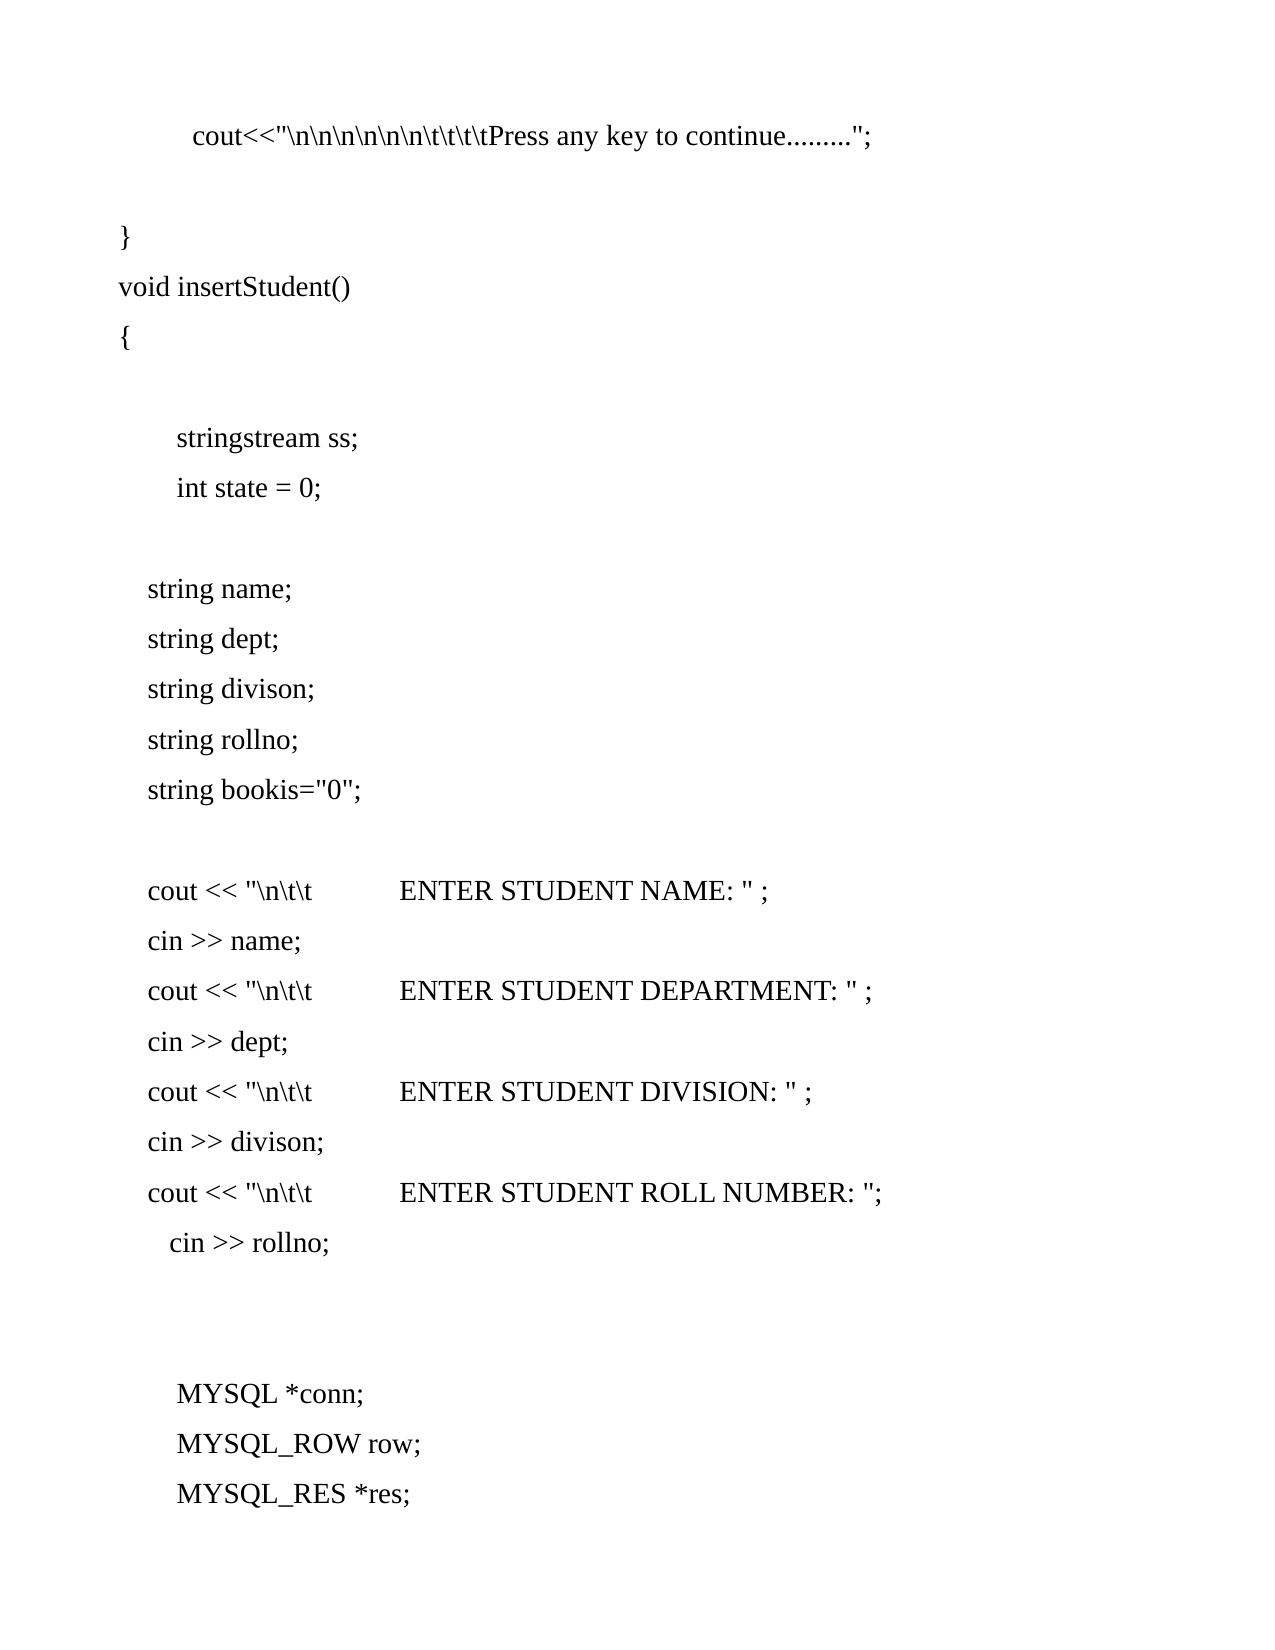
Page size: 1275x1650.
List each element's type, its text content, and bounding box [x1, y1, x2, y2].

text MYSQL_RES *res; [118, 1477, 1157, 1510]
text cin >> dept; [118, 1024, 1157, 1057]
text MYSQL *conn; [118, 1376, 1157, 1409]
text { [118, 319, 1157, 353]
text cout << "\n\t\t ENTER STUDENT ROLL NUMBER: "; [118, 1175, 1157, 1208]
text string bookis="0"; [118, 772, 1157, 806]
text } [118, 219, 1157, 252]
text cout<<"\n\n\n\n\n\n\t\t\t\tPress any key to continue........."; [118, 118, 1157, 152]
text int state = 0; [118, 470, 1157, 504]
text cout << "\n\t\t ENTER STUDENT DIVISION: " ; [118, 1074, 1157, 1108]
text cin >> rollno; [118, 1225, 1157, 1258]
text void insertStudent() [118, 269, 1157, 303]
text cout << "\n\t\t ENTER STUDENT DEPARTMENT: " ; [118, 973, 1157, 1007]
text cin >> divison; [118, 1124, 1157, 1158]
text string dept; [118, 621, 1157, 655]
text MYSQL_ROW row; [118, 1426, 1157, 1460]
text stringstream ss; [118, 420, 1157, 453]
text string divison; [118, 672, 1157, 705]
text string rollno; [118, 722, 1157, 755]
text cin >> name; [118, 923, 1157, 957]
text string name; [118, 571, 1157, 604]
text cout << "\n\t\t ENTER STUDENT NAME: " ; [118, 873, 1157, 906]
